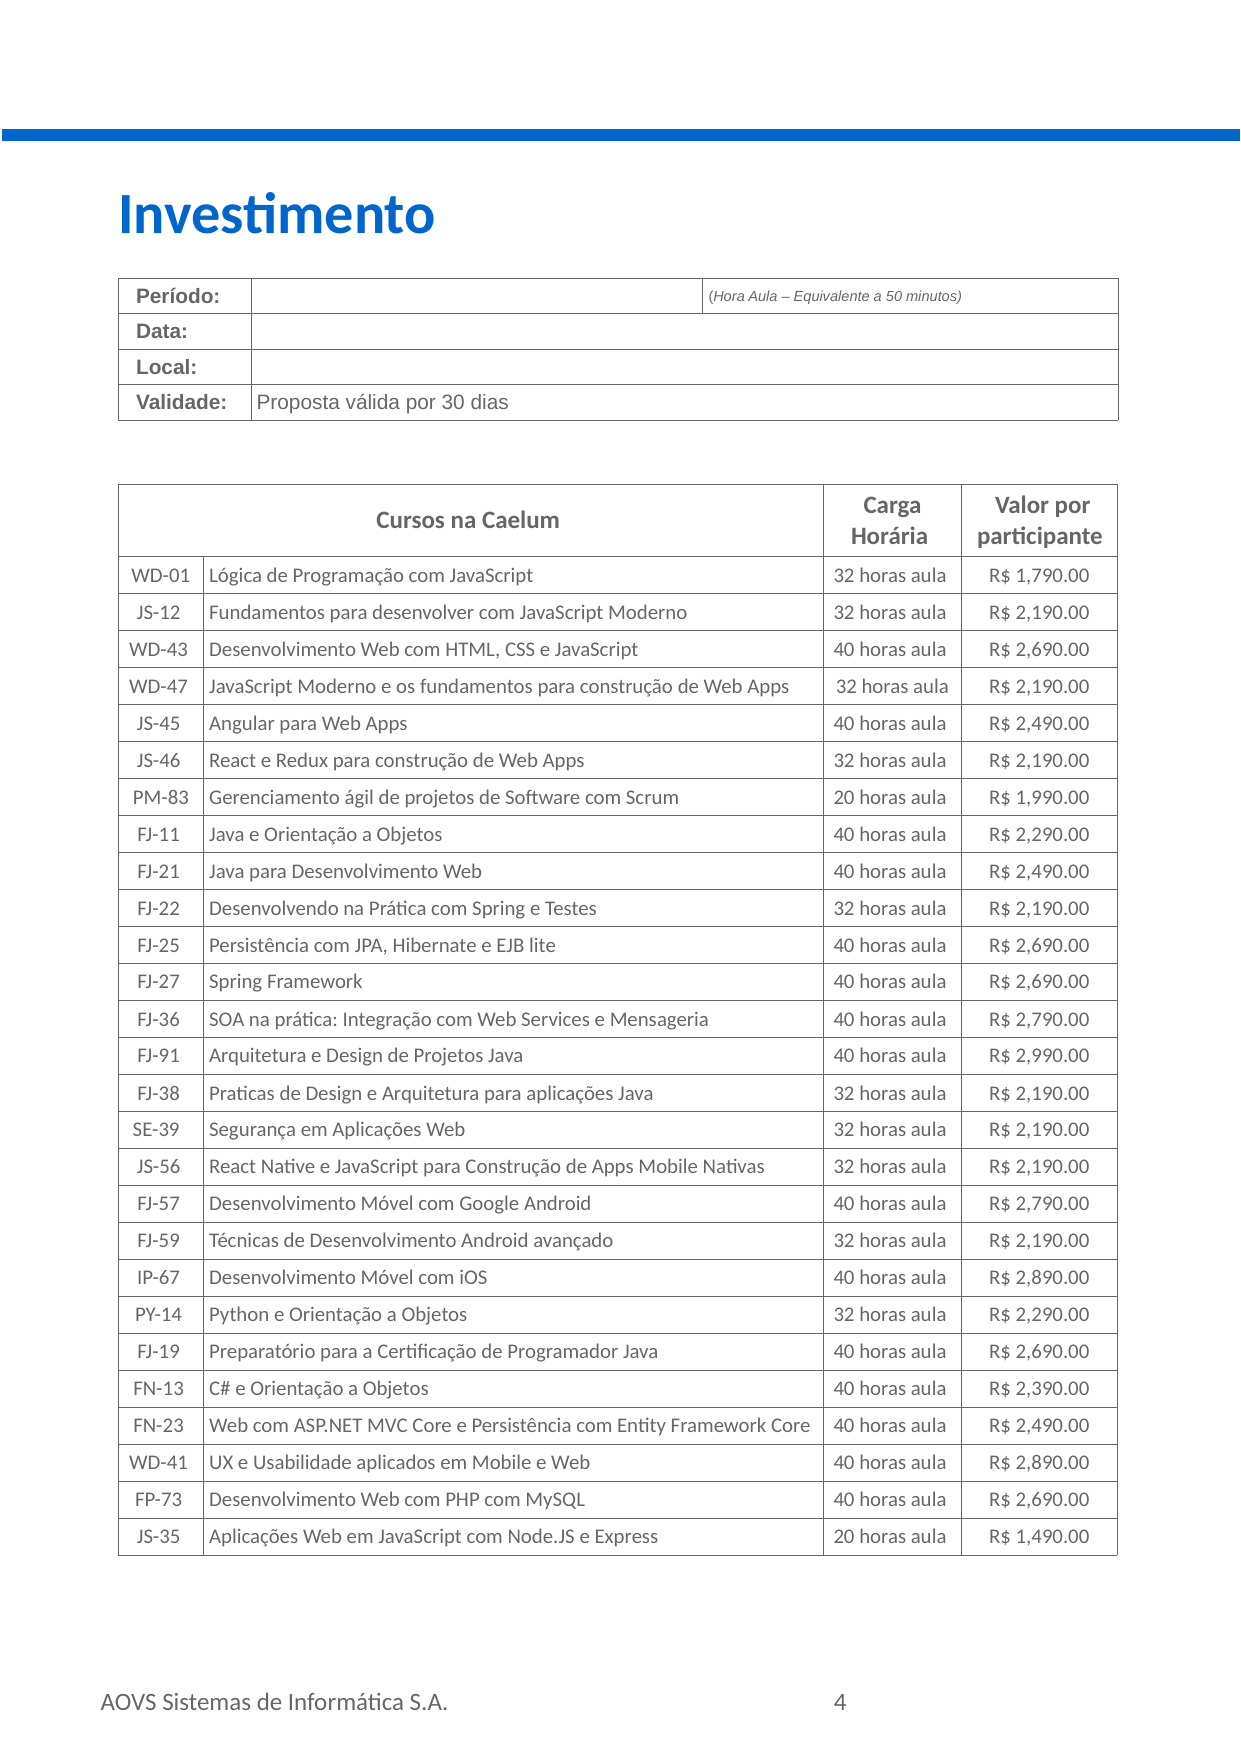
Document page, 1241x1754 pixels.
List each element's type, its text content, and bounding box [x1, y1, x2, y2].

table_cell Desenvolvendo na Prática com Spring e Testes [204, 890, 823, 926]
table_cell R$ 2.190,00 [962, 742, 1117, 778]
table_cell R$ 2.690,00 [962, 631, 1117, 667]
subtitle Investimento [118, 176, 1122, 248]
table_cell 40 horas aula [824, 1001, 961, 1037]
table_cell UX e Usabilidade aplicados em Mobile e Web [204, 1445, 823, 1481]
table_cell R$ 2.490,00 [962, 853, 1117, 889]
table_cell R$ 2.790,00 [962, 1186, 1117, 1222]
table_header (Hora Aula – Equivalente a 50 minutos) [703, 279, 1118, 313]
table_cell Desenvolvimento Móvel com Google Android [204, 1186, 823, 1222]
table_cell Preparatório para a Certificação de Programador Java [204, 1334, 823, 1370]
table_cell R$ 2.890,00 [962, 1445, 1117, 1481]
table_cell Gerenciamento ágil de projetos de Software com Scrum [204, 779, 823, 815]
table_cell 32 horas aula [824, 1075, 961, 1111]
table_cell React e Redux para construção de Web Apps [204, 742, 823, 778]
table_cell WD-01 [119, 557, 203, 593]
table_cell PY-14 [119, 1297, 203, 1333]
table_cell 40 horas aula [824, 705, 961, 741]
table_cell WD-47 [119, 668, 203, 704]
table_cell Data: [119, 314, 251, 349]
table_cell 40 horas aula [824, 1186, 961, 1222]
table_cell 40 horas aula [824, 816, 961, 852]
table_cell Arquitetura e Design de Projetos Java [204, 1038, 823, 1074]
table_cell FJ-91 [119, 1038, 203, 1074]
table_header Período: [119, 279, 251, 313]
table_cell React Native e JavaScript para Construção de Apps Mobile Nativas [204, 1149, 823, 1185]
table_cell JS-46 [119, 742, 203, 778]
table_cell R$ 2.290,00 [962, 816, 1117, 852]
table_cell IP-67 [119, 1260, 203, 1296]
table_cell FJ-22 [119, 890, 203, 926]
table_cell R$ 2.390,00 [962, 1371, 1117, 1407]
table_cell R$ 2.190,00 [962, 1223, 1117, 1259]
table_cell C# e Orientação a Objetos [204, 1371, 823, 1407]
table_cell R$ 2.290,00 [962, 1297, 1117, 1333]
table_header Cursos na Caelum [119, 485, 823, 556]
table_cell FJ-36 [119, 1001, 203, 1037]
table_cell 32 horas aula [824, 1112, 961, 1148]
table_cell Aplicações Web em JavaScript com Node.JS e Express [204, 1519, 823, 1554]
table_cell 32 horas aula [824, 742, 961, 778]
table_cell FN-23 [119, 1408, 203, 1444]
table_cell 40 horas aula [824, 1371, 961, 1407]
table_cell FJ-59 [119, 1223, 203, 1259]
table_cell 20 horas aula [824, 779, 961, 815]
table_cell Web com ASP.NET MVC Core e Persistência com Entity Framework Core [204, 1408, 823, 1444]
table_cell 32 horas aula [824, 1297, 961, 1333]
table_cell 40 horas aula [824, 1445, 961, 1481]
table_cell FJ-25 [119, 927, 203, 963]
table_cell PM-83 [119, 779, 203, 815]
table_cell 32 horas aula [824, 594, 961, 630]
table_cell 32 horas aula [824, 1149, 961, 1185]
table_cell R$ 1.790,00 [962, 557, 1117, 593]
table_cell 40 horas aula [824, 1334, 961, 1370]
table_cell Python e Orientação a Objetos [204, 1297, 823, 1333]
table_cell FJ-21 [119, 853, 203, 889]
table_cell Proposta válida por 30 dias [252, 385, 1118, 420]
table_cell R$ 2.190,00 [962, 890, 1117, 926]
table_cell JavaScript Moderno e os fundamentos para construção de Web Apps [204, 668, 823, 704]
table_cell R$ 2.890,00 [962, 1260, 1117, 1296]
table_cell 40 horas aula [824, 853, 961, 889]
table_cell 40 horas aula [824, 1260, 961, 1296]
table_cell Desenvolvimento Web com PHP com MySQL [204, 1482, 823, 1518]
table_cell FP-73 [119, 1482, 203, 1518]
table_header [252, 279, 702, 313]
table_cell 40 horas aula [824, 927, 961, 963]
table_header Valor por participante [962, 485, 1117, 556]
table_cell R$ 2.190,00 [962, 1112, 1117, 1148]
table_cell R$ 2.690,00 [962, 1482, 1117, 1518]
table_cell Fundamentos para desenvolver com JavaScript Moderno [204, 594, 823, 630]
table_cell SE-39 [119, 1112, 203, 1148]
table_cell JS-12 [119, 594, 203, 630]
table_cell JS-45 [119, 705, 203, 741]
table_cell Java e Orientação a Objetos [204, 816, 823, 852]
table_cell FJ-38 [119, 1075, 203, 1111]
table_cell R$ 2.490,00 [962, 705, 1117, 741]
table_cell FJ-11 [119, 816, 203, 852]
table_cell FJ-57 [119, 1186, 203, 1222]
table_cell FJ-27 [119, 964, 203, 1000]
table_cell Validade: [119, 385, 251, 420]
table_cell Lógica de Programação com JavaScript [204, 557, 823, 593]
table_cell R$ 2.190,00 [962, 668, 1117, 704]
table_cell R$ 1.990,00 [962, 779, 1117, 815]
table_cell WD-43 [119, 631, 203, 667]
table_cell 40 horas aula [824, 1038, 961, 1074]
table_cell Segurança em Aplicações Web [204, 1112, 823, 1148]
table_cell WD-41 [119, 1445, 203, 1481]
table_cell R$ 2.790,00 [962, 1001, 1117, 1037]
table_cell 40 horas aula [824, 964, 961, 1000]
table_cell 32 horas aula [824, 890, 961, 926]
table_cell [252, 314, 1118, 349]
table_cell 20 horas aula [824, 1519, 961, 1554]
table_cell Praticas de Design e Arquitetura para aplicações Java [204, 1075, 823, 1111]
table_cell 32 horas aula [824, 668, 961, 704]
table_cell 40 horas aula [824, 1482, 961, 1518]
table_cell Desenvolvimento Web com HTML, CSS e JavaScript [204, 631, 823, 667]
table_cell R$ 2.190,00 [962, 594, 1117, 630]
table_cell JS-35 [119, 1519, 203, 1554]
table_header Carga Horária [824, 485, 961, 556]
table_cell FJ-19 [119, 1334, 203, 1370]
table_cell R$ 2.690,00 [962, 1334, 1117, 1370]
table_cell 32 horas aula [824, 1223, 961, 1259]
table_cell Persistência com JPA, Hibernate e EJB lite [204, 927, 823, 963]
table_cell Spring Framework [204, 964, 823, 1000]
table_cell 40 horas aula [824, 631, 961, 667]
table_cell Java para Desenvolvimento Web [204, 853, 823, 889]
table_cell R$ 1.490,00 [962, 1519, 1117, 1554]
table_cell Angular para Web Apps [204, 705, 823, 741]
table_cell R$ 2.690,00 [962, 964, 1117, 1000]
table_cell FN-13 [119, 1371, 203, 1407]
table_cell R$ 2.190,00 [962, 1149, 1117, 1185]
table_cell R$ 2.690,00 [962, 927, 1117, 963]
table_cell R$ 2.490,00 [962, 1408, 1117, 1444]
table_cell SOA na prática: Integração com Web Services e Mensageria [204, 1001, 823, 1037]
table_cell Local: [119, 350, 251, 384]
table_cell R$ 2.190,00 [962, 1075, 1117, 1111]
table_cell 40 horas aula [824, 1408, 961, 1444]
table_cell Desenvolvimento Móvel com iOS [204, 1260, 823, 1296]
table_cell [252, 350, 1118, 384]
table_cell JS-56 [119, 1149, 203, 1185]
table_cell R$ 2.990,00 [962, 1038, 1117, 1074]
table_cell 32 horas aula [824, 557, 961, 593]
table_cell Técnicas de Desenvolvimento Android avançado [204, 1223, 823, 1259]
